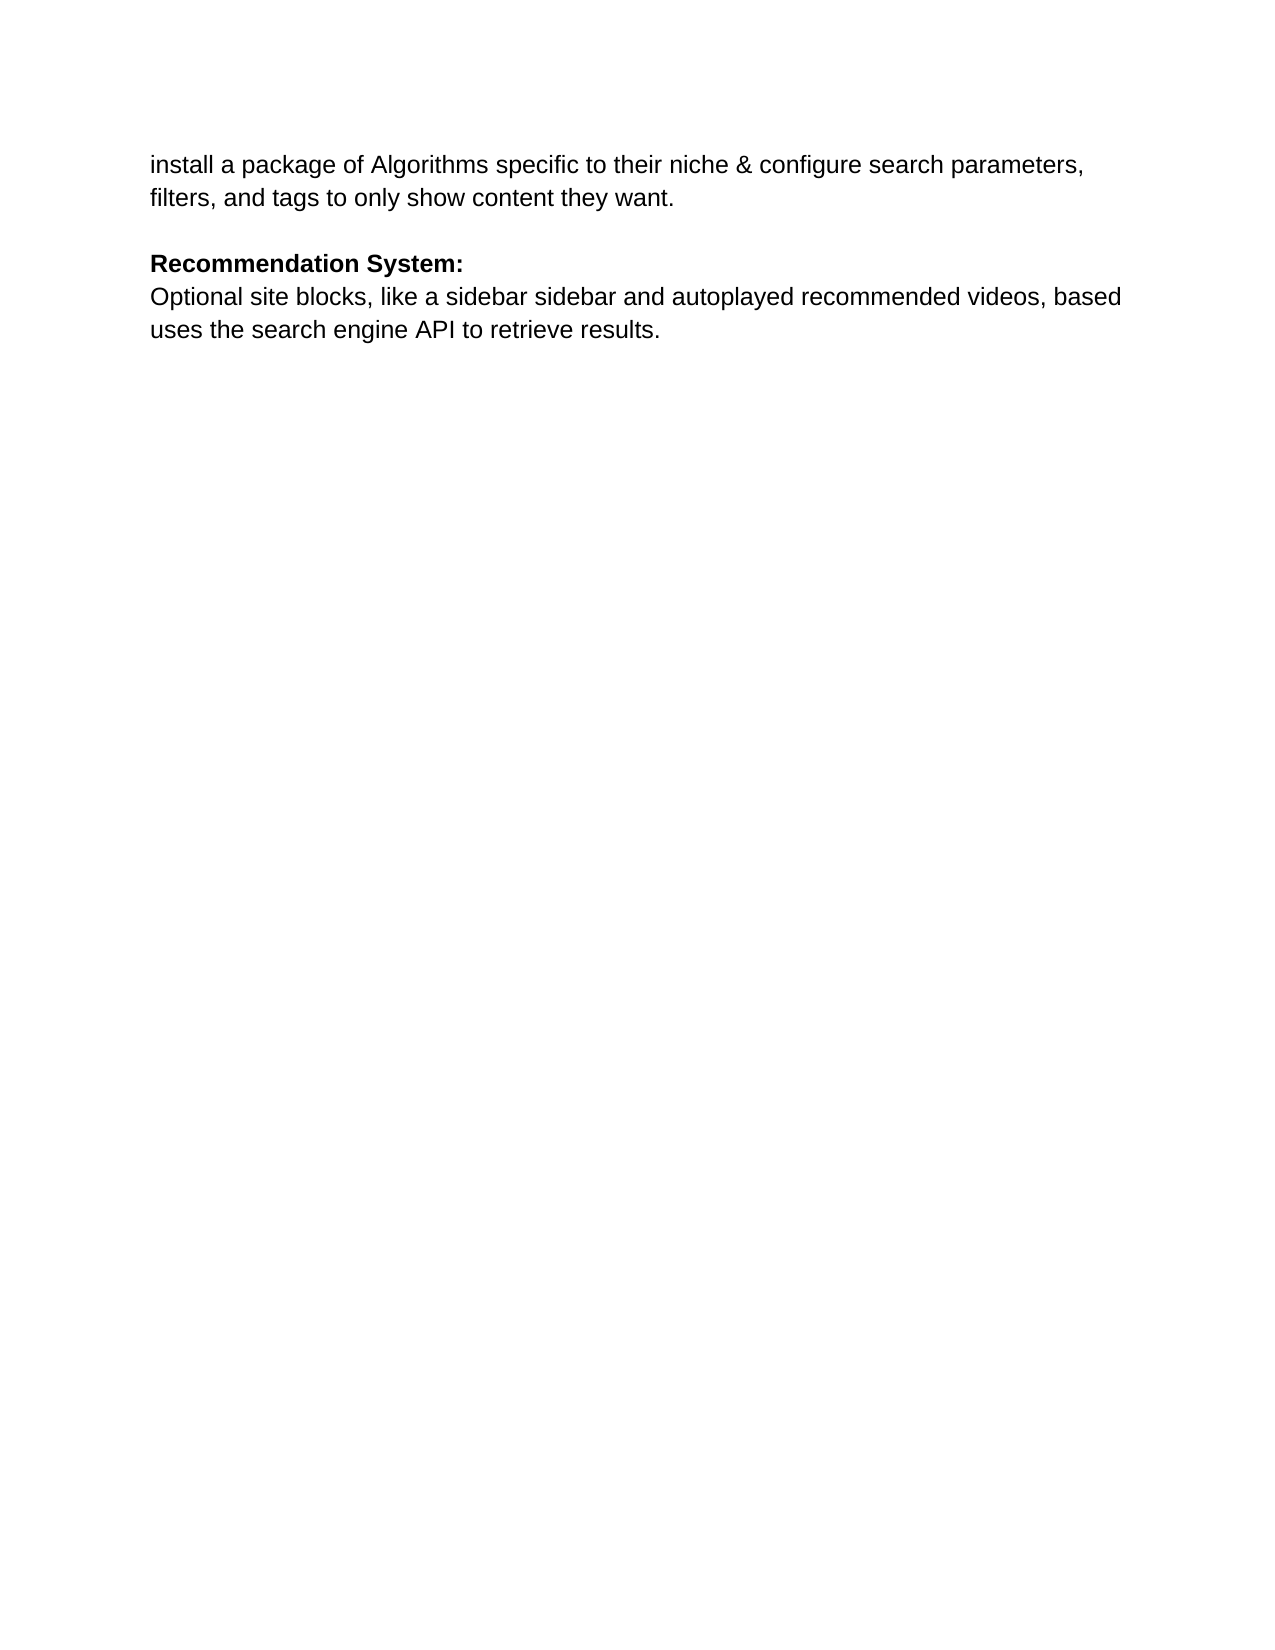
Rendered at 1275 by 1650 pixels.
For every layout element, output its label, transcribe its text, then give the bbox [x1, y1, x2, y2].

text install a package of Algorithms specific to their niche & configure search parameters, filters, and tags to only show content they want. [150, 150, 1125, 212]
text Recommendation System: [150, 216, 1125, 278]
text Optional site blocks, like a sidebar sidebar and autoplayed recommended videos, based uses the search engine API to retrieve results. [150, 282, 1125, 344]
